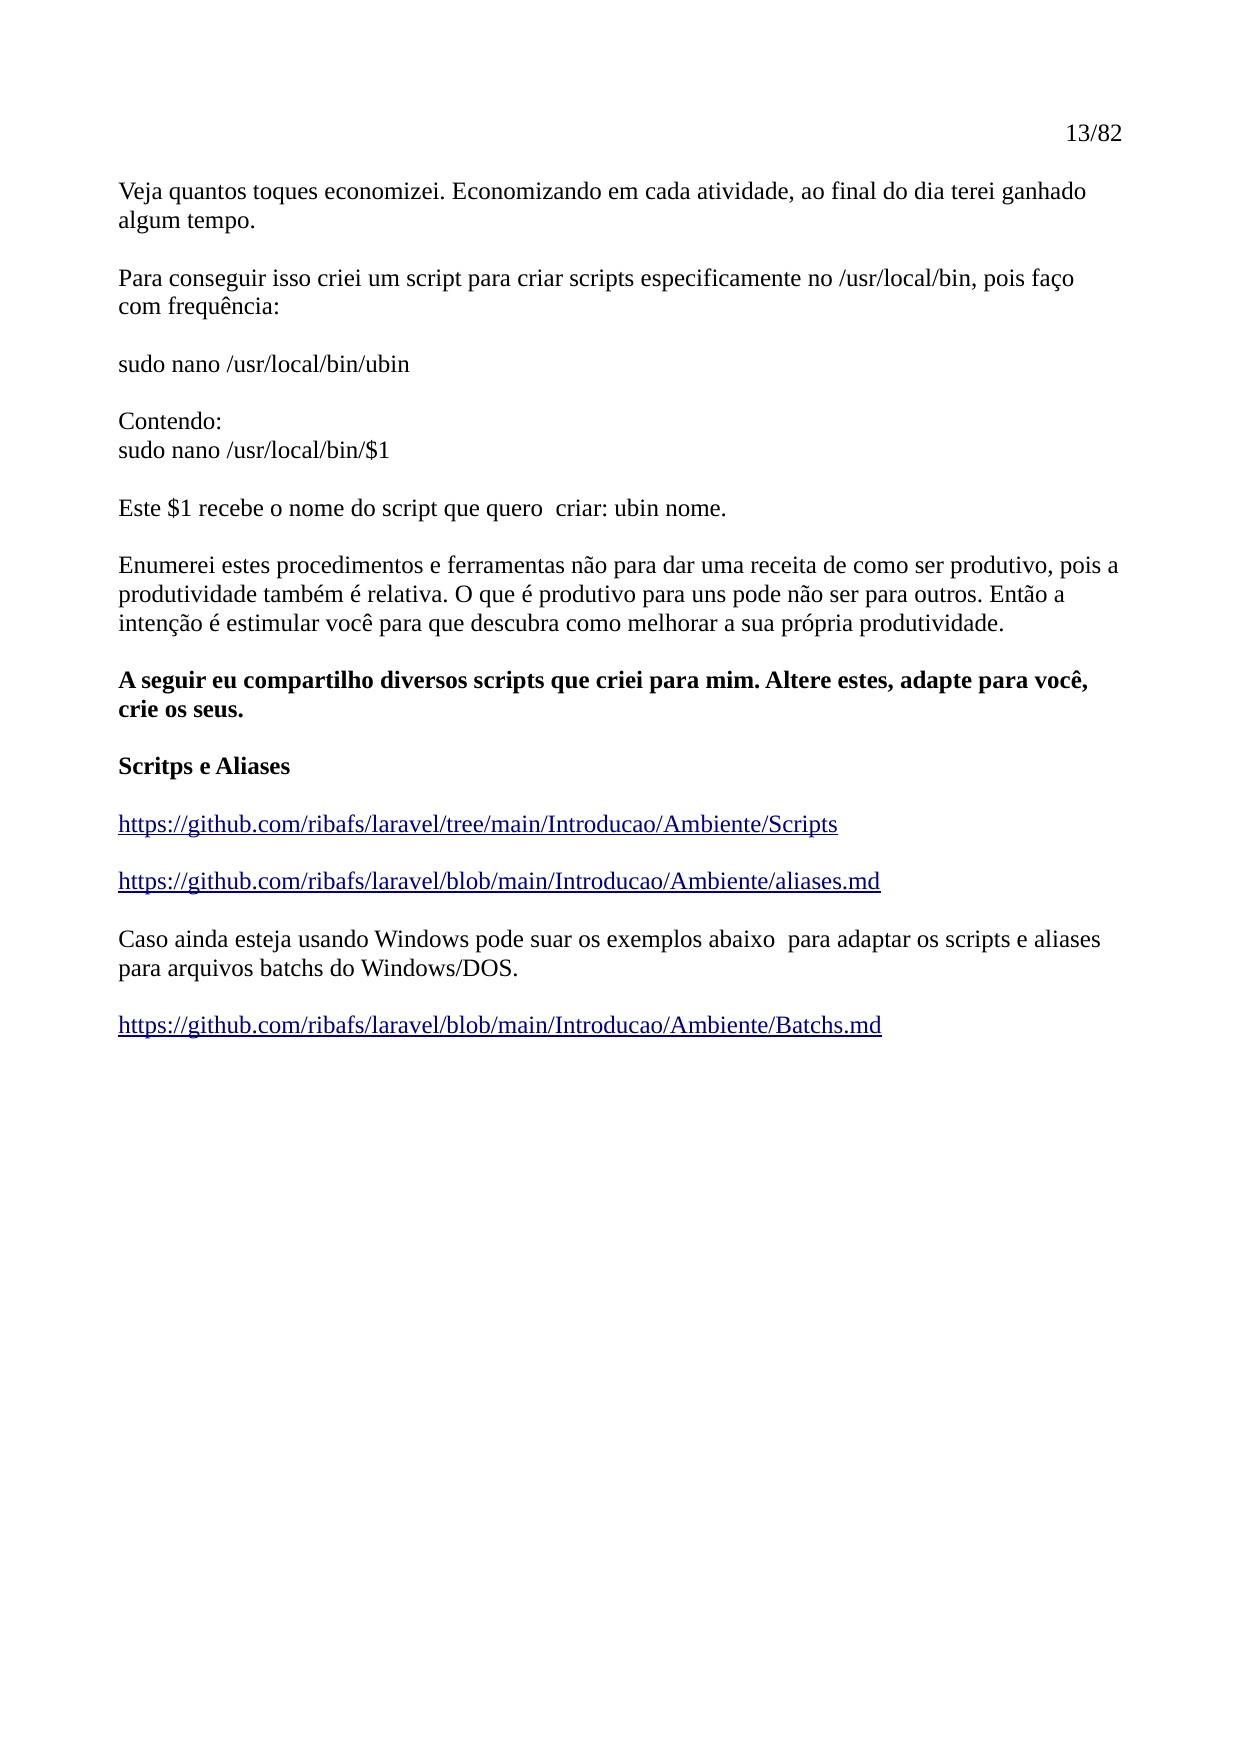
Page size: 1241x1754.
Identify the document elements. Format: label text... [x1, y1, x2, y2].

text Veja quantos toques economizei. Economizando em cada atividade, ao final do dia terei ganhado algum tempo. [118, 176, 1122, 234]
text https://github.com/ribafs/laravel/blob/main/Introducao/Ambiente/Batchs.md [118, 1010, 1122, 1039]
text Enumerei estes procedimentos e ferramentas não para dar uma receita de como ser produtivo, pois a produtividade também é relativa. O que é produtivo para uns pode não ser para outros. Então a intenção é estimular você para que descubra como melhorar a sua própria produtividade. [118, 550, 1122, 636]
text Scritps e Aliases [118, 751, 1122, 780]
text Para conseguir isso criei um script para criar scripts especificamente no /usr/local/bin, pois faço com frequência: [118, 263, 1122, 320]
text sudo nano /usr/local/bin/$1 [118, 435, 1122, 464]
text A seguir eu compartilho diversos scripts que criei para mim. Altere estes, adapte para você, crie os seus. [118, 665, 1122, 723]
text https://github.com/ribafs/laravel/tree/main/Introducao/Ambiente/Scripts [118, 809, 1122, 838]
text Este $1 recebe o nome do script que quero criar: ubin nome. [118, 493, 1122, 521]
text sudo nano /usr/local/bin/ubin [118, 349, 1122, 378]
text Contendo: [118, 406, 1122, 435]
text https://github.com/ribafs/laravel/blob/main/Introducao/Ambiente/aliases.md [118, 866, 1122, 895]
text Caso ainda esteja usando Windows pode suar os exemplos abaixo para adaptar os scripts e aliases para arquivos batchs do Windows/DOS. [118, 924, 1122, 981]
